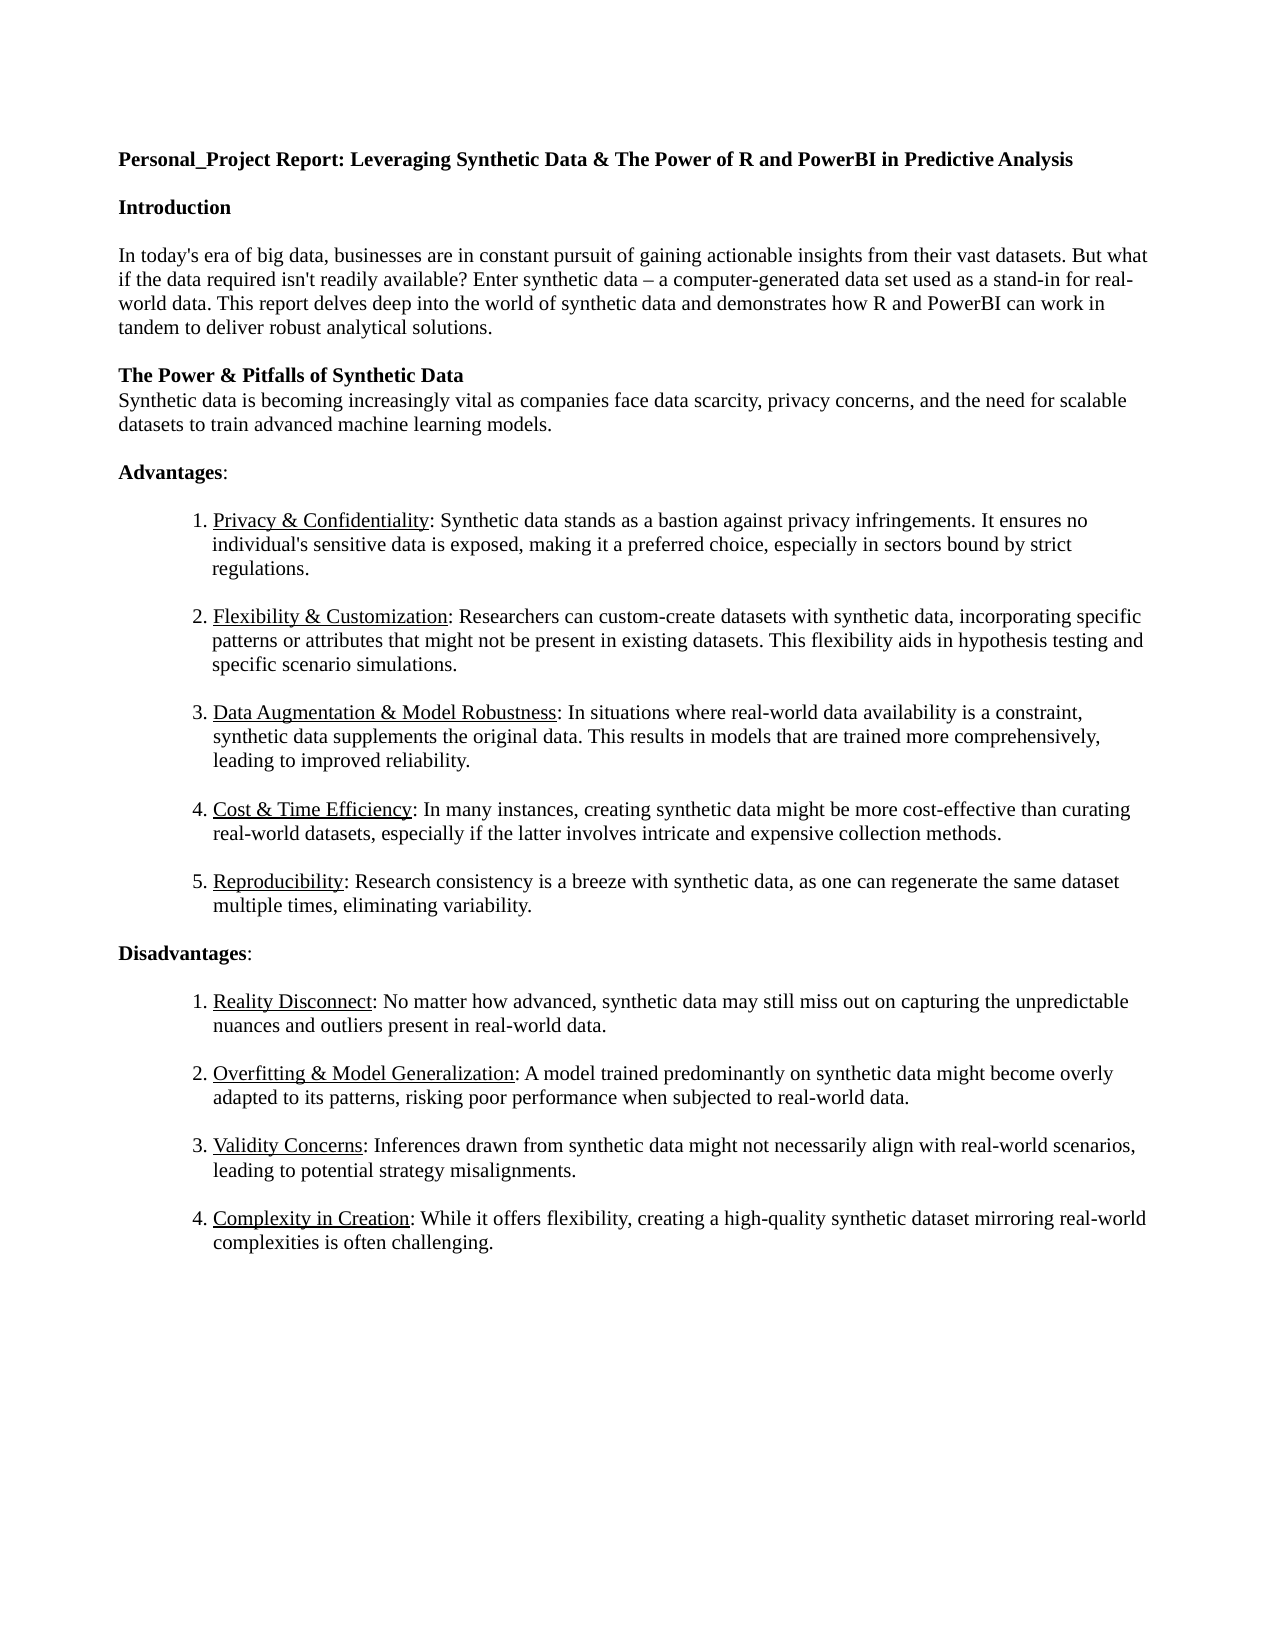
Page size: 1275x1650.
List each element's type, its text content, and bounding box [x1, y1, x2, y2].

text Introduction [118, 195, 1157, 219]
text Advantages: [118, 460, 1157, 484]
text 4. Complexity in Creation: While it offers flexibility, creating a high-quality synthetic dataset mirroring real-world [118, 1206, 1157, 1230]
text adapted to its patterns, risking poor performance when subjected to real-world data. [118, 1085, 1157, 1109]
text 3. Validity Concerns: Inferences drawn from synthetic data might not necessarily align with real-world scenarios, [118, 1133, 1157, 1157]
text Synthetic data is becoming increasingly vital as companies face data scarcity, privacy concerns, and the need for scalable datasets to train advanced machine learning models. [118, 387, 1157, 436]
text nuances and outliers present in real-world data. [118, 1013, 1157, 1037]
text 3. Data Augmentation & Model Robustness: In situations where real-world data availability is a constraint, synthetic data supplements the original data. This results in models that are trained more comprehensively, leading to improved reliability. [118, 700, 1157, 772]
text complexities is often challenging. [118, 1230, 1157, 1254]
text The Power & Pitfalls of Synthetic Data [118, 363, 1157, 387]
text leading to potential strategy misalignments. [118, 1157, 1157, 1182]
text 5. Reproducibility: Research consistency is a breeze with synthetic data, as one can regenerate the same dataset multiple times, eliminating variability. [118, 869, 1157, 917]
text 1. Reality Disconnect: No matter how advanced, synthetic data may still miss out on capturing the unpredictable [118, 989, 1157, 1013]
text Disadvantages: [118, 941, 1157, 965]
text 1. Privacy & Confidentiality: Synthetic data stands as a bastion against privacy infringements. It ensures no individual's sensitive data is exposed, making it a preferred choice, especially in sectors bound by strict regulations. [118, 508, 1157, 580]
text 2. Flexibility & Customization: Researchers can custom-create datasets with synthetic data, incorporating specific patterns or attributes that might not be present in existing datasets. This flexibility aids in hypothesis testing and specific scenario simulations. [118, 604, 1157, 676]
text Personal_Project Report: Leveraging Synthetic Data & The Power of R and PowerBI in Predictive Analysis [118, 147, 1157, 171]
text 2. Overfitting & Model Generalization: A model trained predominantly on synthetic data might become overly [118, 1061, 1157, 1085]
text In today's era of big data, businesses are in constant pursuit of gaining actionable insights from their vast datasets. But what if the data required isn't readily available? Enter synthetic data – a computer-generated data set used as a stand-in for real-world data. This report delves deep into the world of synthetic data and demonstrates how R and PowerBI can work in tandem to deliver robust analytical solutions. [118, 243, 1157, 339]
text 4. Cost & Time Efficiency: In many instances, creating synthetic data might be more cost-effective than curating real-world datasets, especially if the latter involves intricate and expensive collection methods. [118, 797, 1157, 845]
